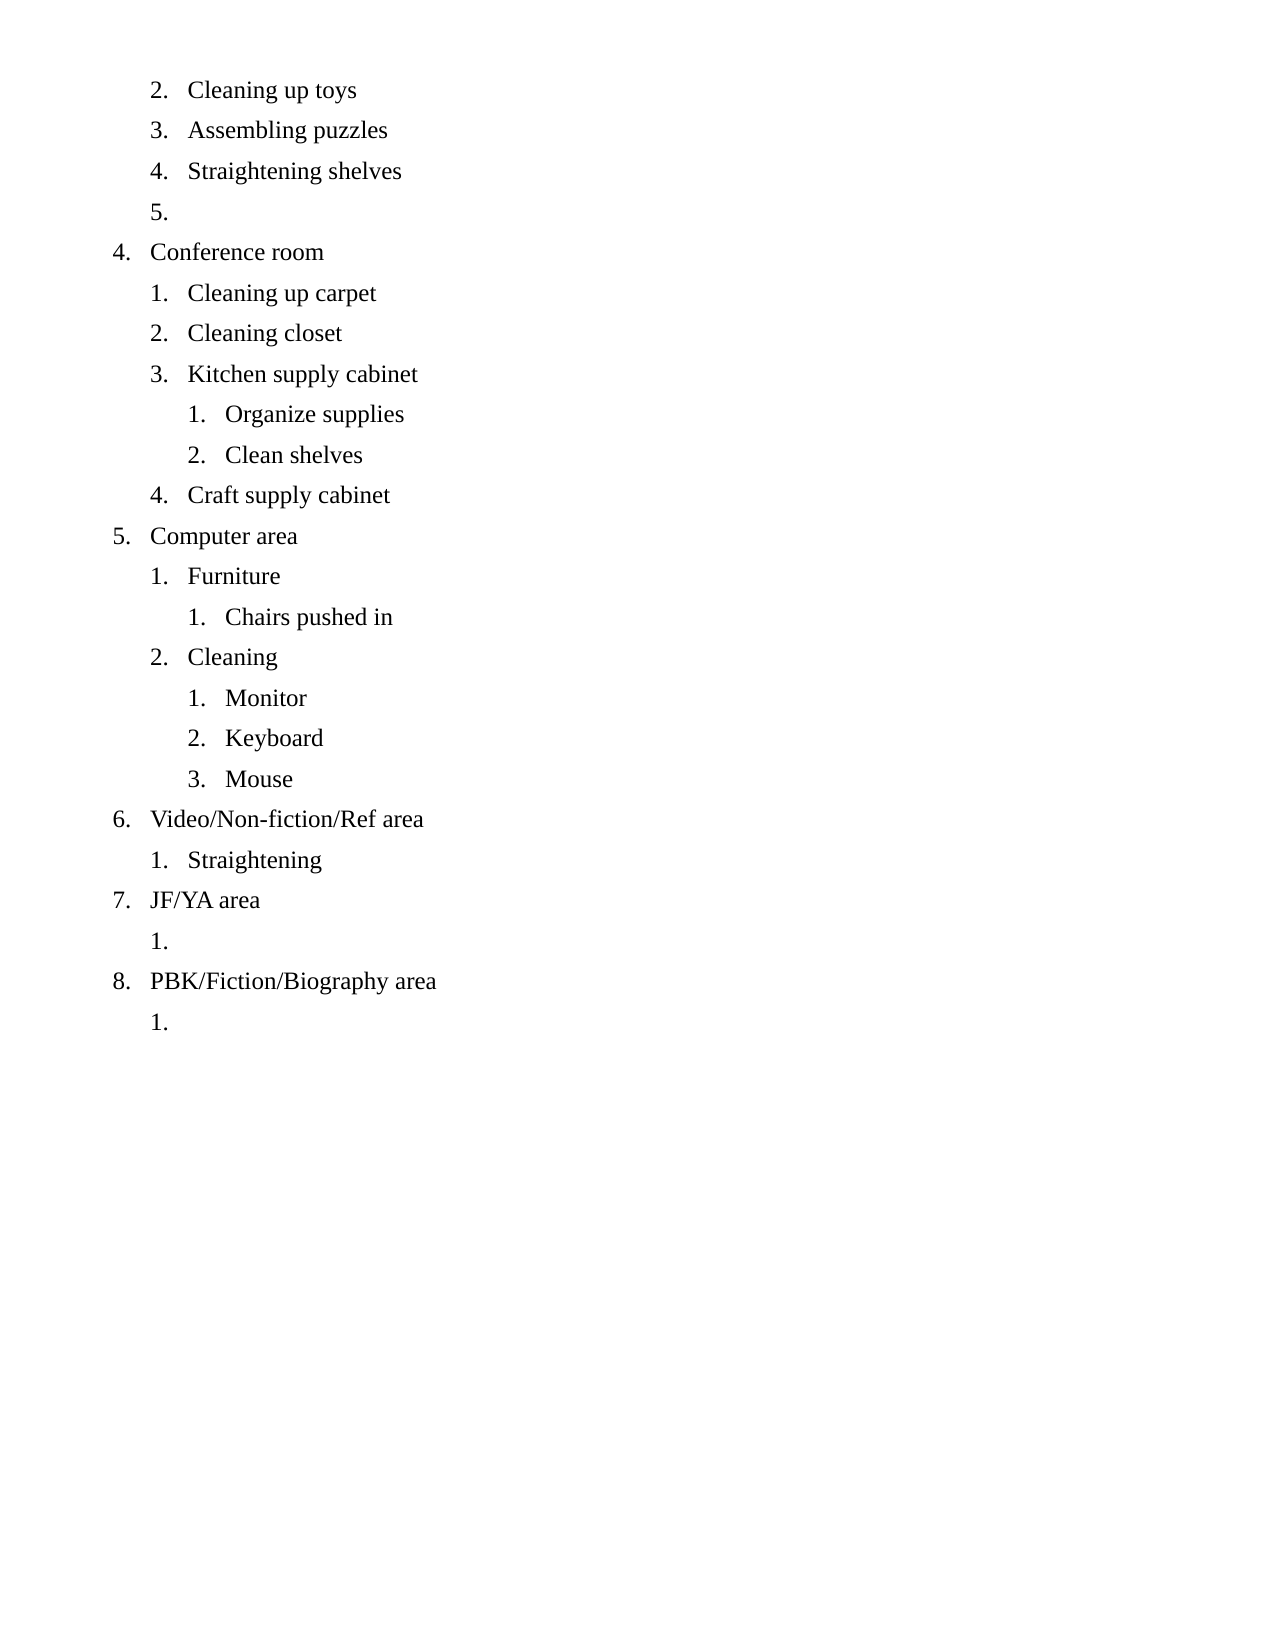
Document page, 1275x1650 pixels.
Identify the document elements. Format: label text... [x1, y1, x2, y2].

list Assembling puzzles [150, 116, 1200, 144]
list Furniture [150, 561, 1200, 590]
list Video/Non-fiction/Ref area [112, 804, 1200, 833]
list Cleaning up toys [150, 75, 1200, 104]
list Clean shelves [187, 440, 1200, 468]
list Straightening shelves [150, 156, 1200, 185]
list Conference room [112, 237, 1200, 266]
list Keyboard [187, 723, 1200, 752]
list Computer area [112, 521, 1200, 549]
list Chairs pushed in [187, 602, 1200, 631]
list Cleaning closet [150, 318, 1200, 347]
list JF/YA area [112, 885, 1200, 914]
list Cleaning up carpet [150, 278, 1200, 306]
list Craft supply cabinet [150, 480, 1200, 509]
list Kitchen supply cabinet [150, 359, 1200, 387]
list Mouse [187, 764, 1200, 793]
list Cleaning [150, 642, 1200, 671]
list Organize supplies [187, 399, 1200, 428]
list PBK/Fiction/Biography area [112, 966, 1200, 995]
list Monitor [187, 683, 1200, 712]
list Straightening [150, 845, 1200, 874]
